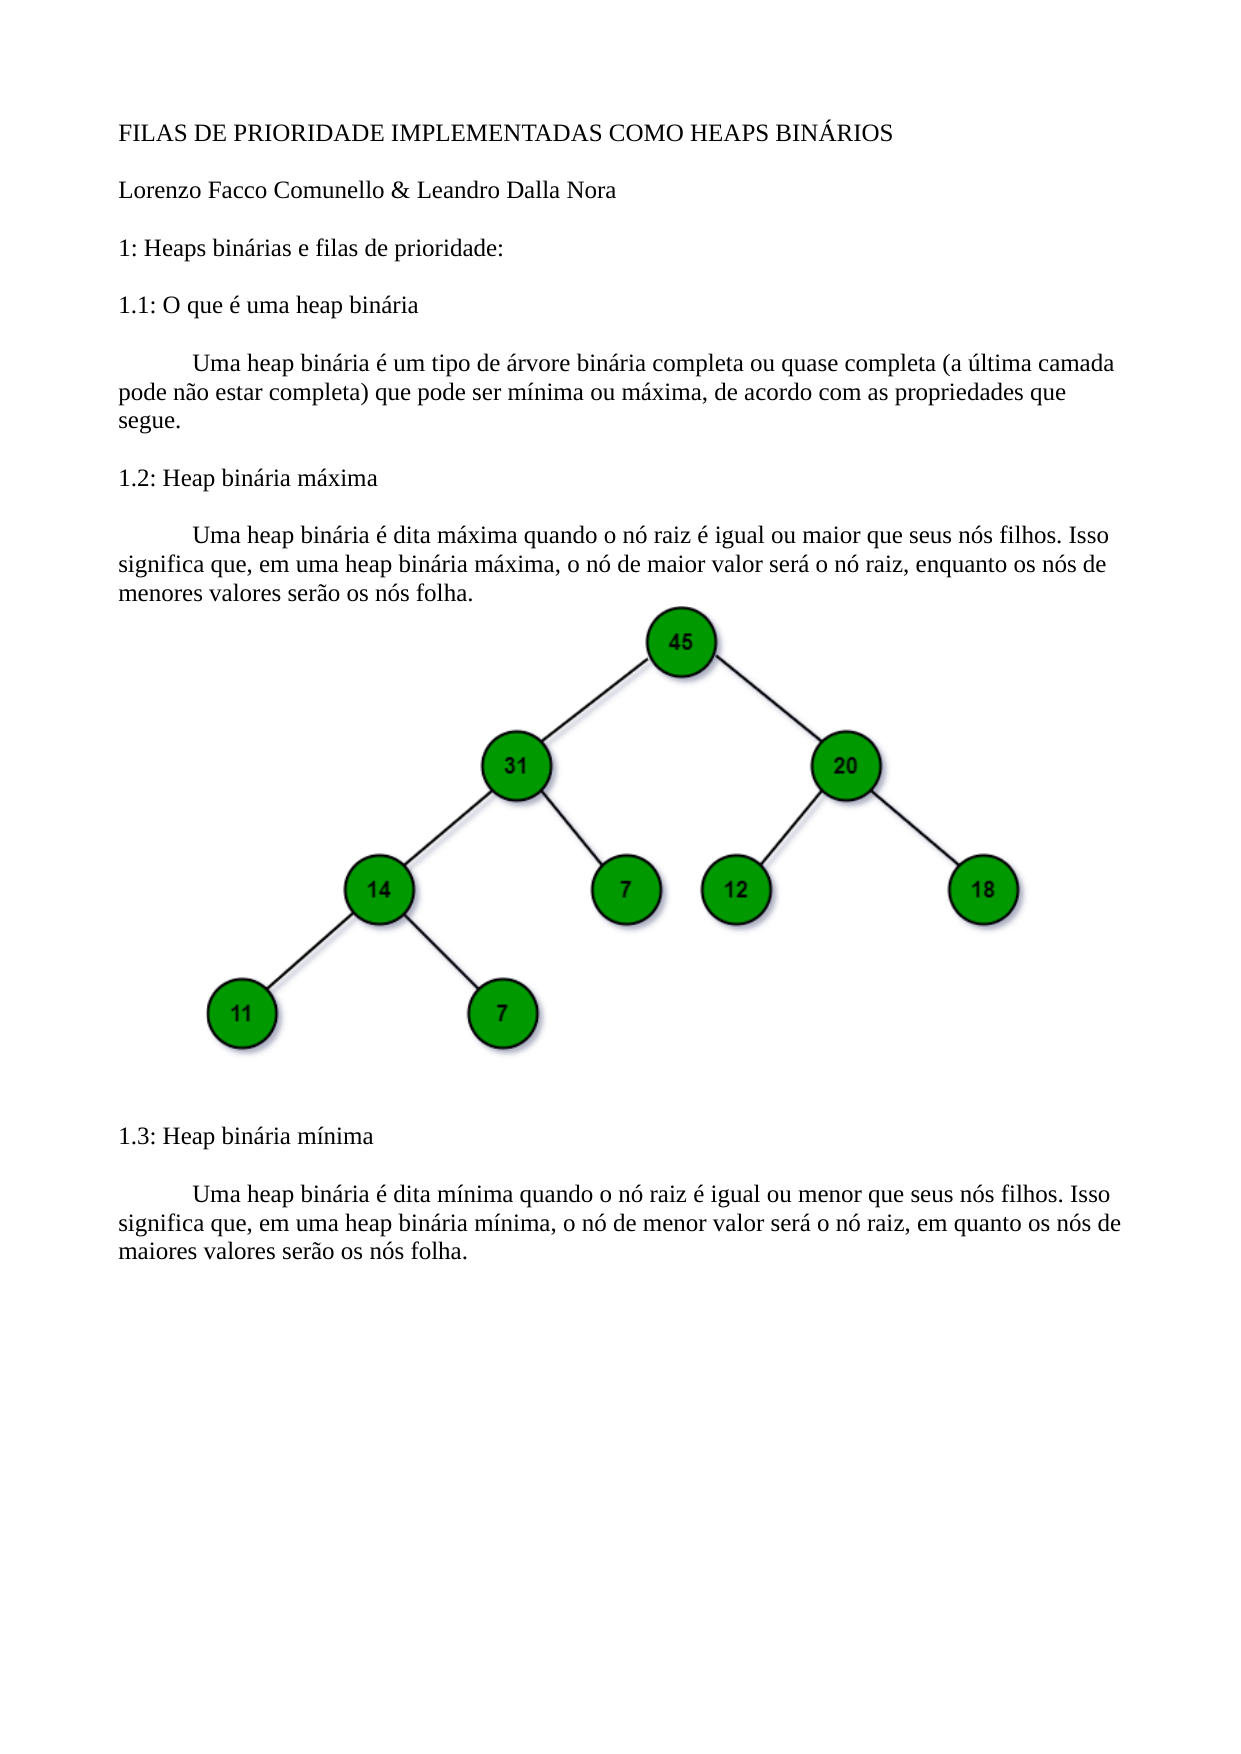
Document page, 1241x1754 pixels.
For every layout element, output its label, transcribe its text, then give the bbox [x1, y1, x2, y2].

text 1.3: Heap binária mínima [118, 1121, 1122, 1150]
text 1: Heaps binárias e filas de prioridade: [118, 233, 1122, 262]
text 1.2: Heap binária máxima [118, 463, 1122, 492]
text 1.1: O que é uma heap binária [118, 291, 1122, 319]
text FILAS DE PRIORIDADE IMPLEMENTADAS COMO HEAPS BINÁRIOS [118, 118, 1122, 147]
picture [206, 606, 1034, 1064]
text Lorenzo Facco Comunello & Leandro Dalla Nora [118, 176, 1122, 204]
text Uma heap binária é dita máxima quando o nó raiz é igual ou maior que seus nós filhos. Isso significa que, em uma heap binária máxima, o nó de maior valor será o nó raiz, enquanto os nós de menores valores serão os nós folha. [118, 521, 1122, 607]
text Uma heap binária é dita mínima quando o nó raiz é igual ou menor que seus nós filhos. Isso significa que, em uma heap binária mínima, o nó de menor valor será o nó raiz, em quanto os nós de maiores valores serão os nós folha. [118, 1179, 1122, 1265]
text Uma heap binária é um tipo de árvore binária completa ou quase completa (a última camada pode não estar completa) que pode ser mínima ou máxima, de acordo com as propriedades que segue. [118, 348, 1122, 434]
